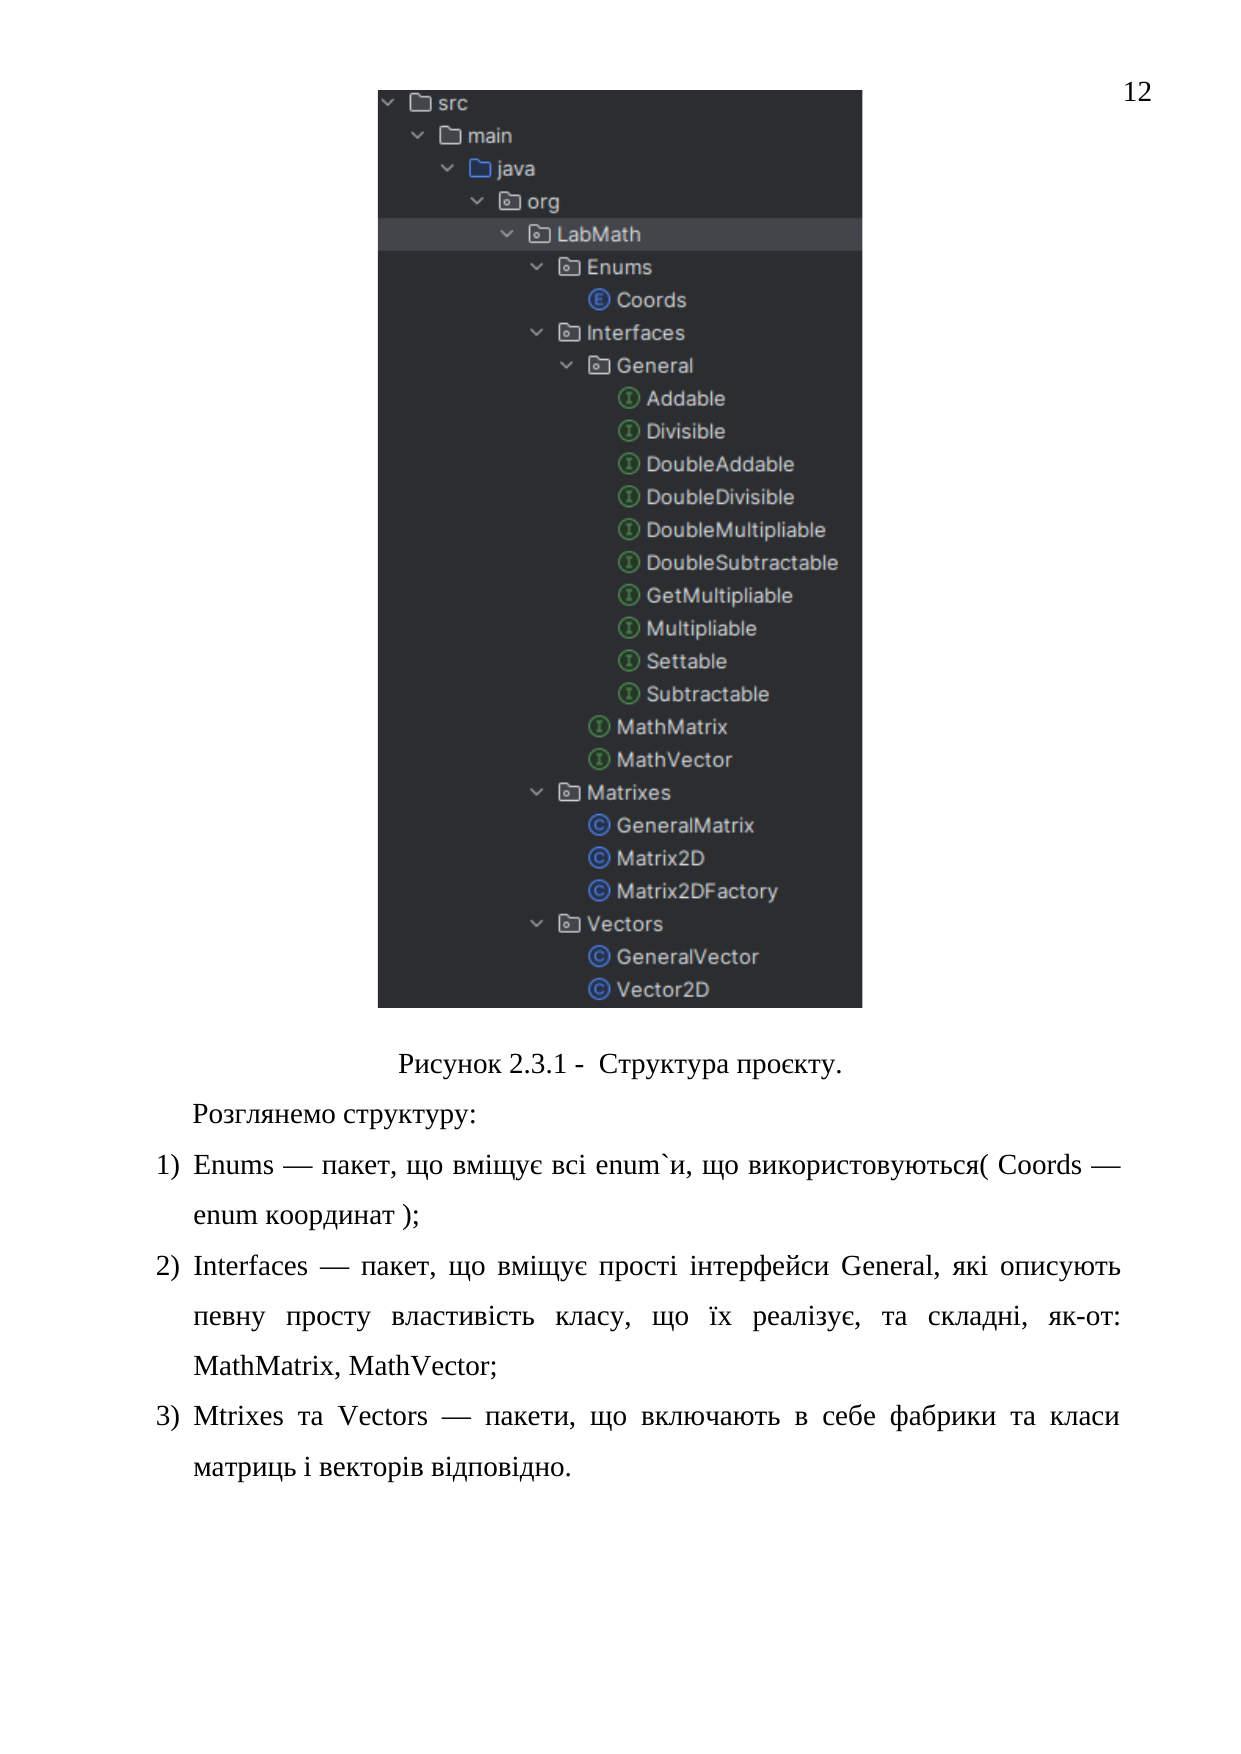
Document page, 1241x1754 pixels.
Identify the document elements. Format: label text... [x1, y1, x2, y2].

text Розглянемо структуру: [118, 1097, 1122, 1130]
subtitle Структура проєкту. [118, 1046, 1122, 1080]
list Interfaces — пакет, що вміщує прості інтерфейси General, які описують певну просту властивість класу, що їх реалізує, та складні, як-от: MathMatrix, MathVector; [156, 1248, 1122, 1382]
picture [377, 90, 863, 1008]
list Enums — пакет, що вміщує всі enum`и, що використовуються( Coords — enum координат ); [156, 1147, 1122, 1231]
list Mtrixes та Vectors — пакети, що включають в себе фабрики та класи матриць і векторів відповідно. [156, 1398, 1122, 1482]
